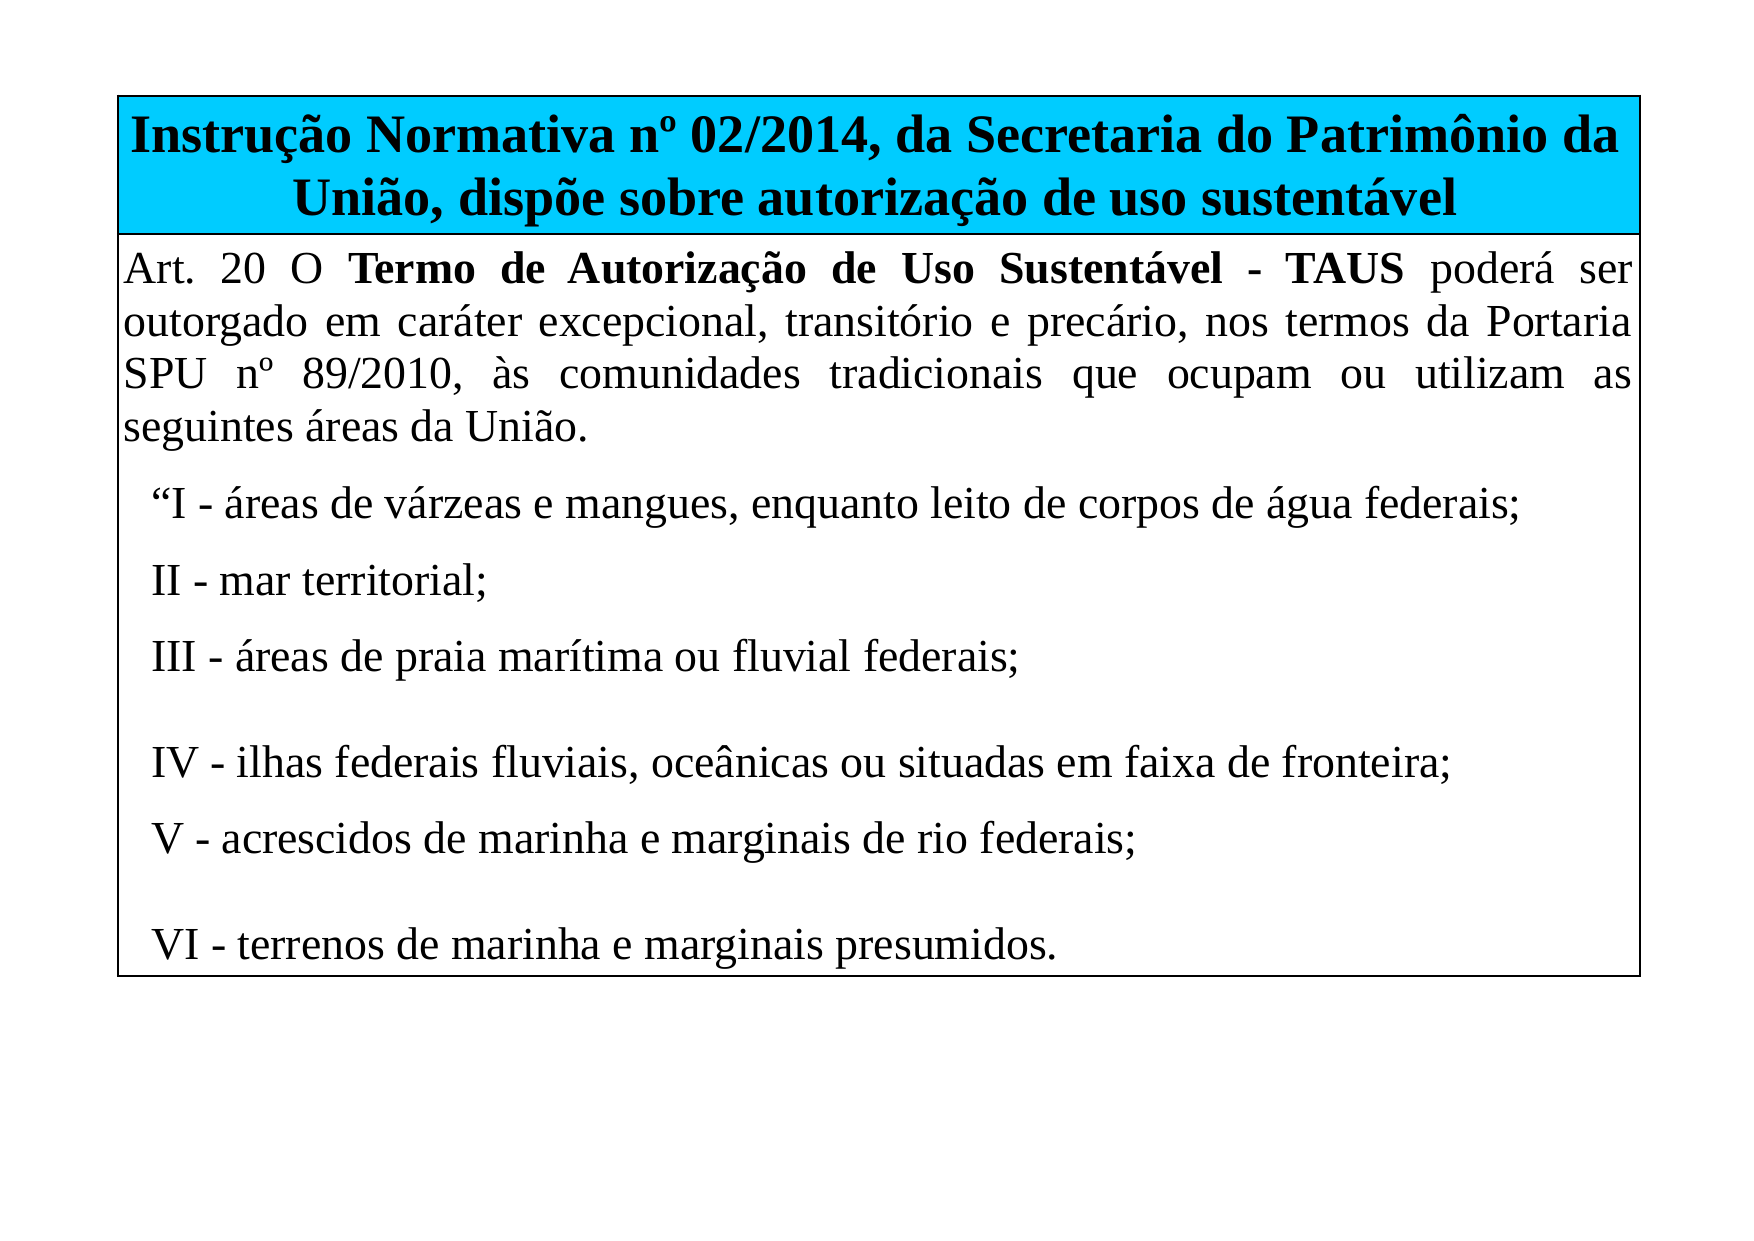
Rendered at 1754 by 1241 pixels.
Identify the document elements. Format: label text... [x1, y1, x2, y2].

table_header Instrução Normativa nº 02/2014, da Secretaria do Patrimônio da União, dispõe sobre autorização de uso sustentável [119, 97, 1639, 233]
table_cell Art. 20 O Termo de Autorização de Uso Sustentável - TAUS poderá ser outorgado em caráter excepcional, transitório e precário, nos termos da Portaria SPU nº 89/2010, às comunidades tradicionais que ocupam ou utilizam as seguintes áreas da União. “I - áreas de várzeas e mangues, enquanto leito de corpos de água federais; II - mar territorial; III - áreas de praia marítima ou fluvial federais; IV - ilhas federais fluviais, oceânicas ou situadas em faixa de fronteira; V - acrescidos de marinha e marginais de rio federais; VI - terrenos de marinha e marginais presumidos. [119, 235, 1639, 975]
